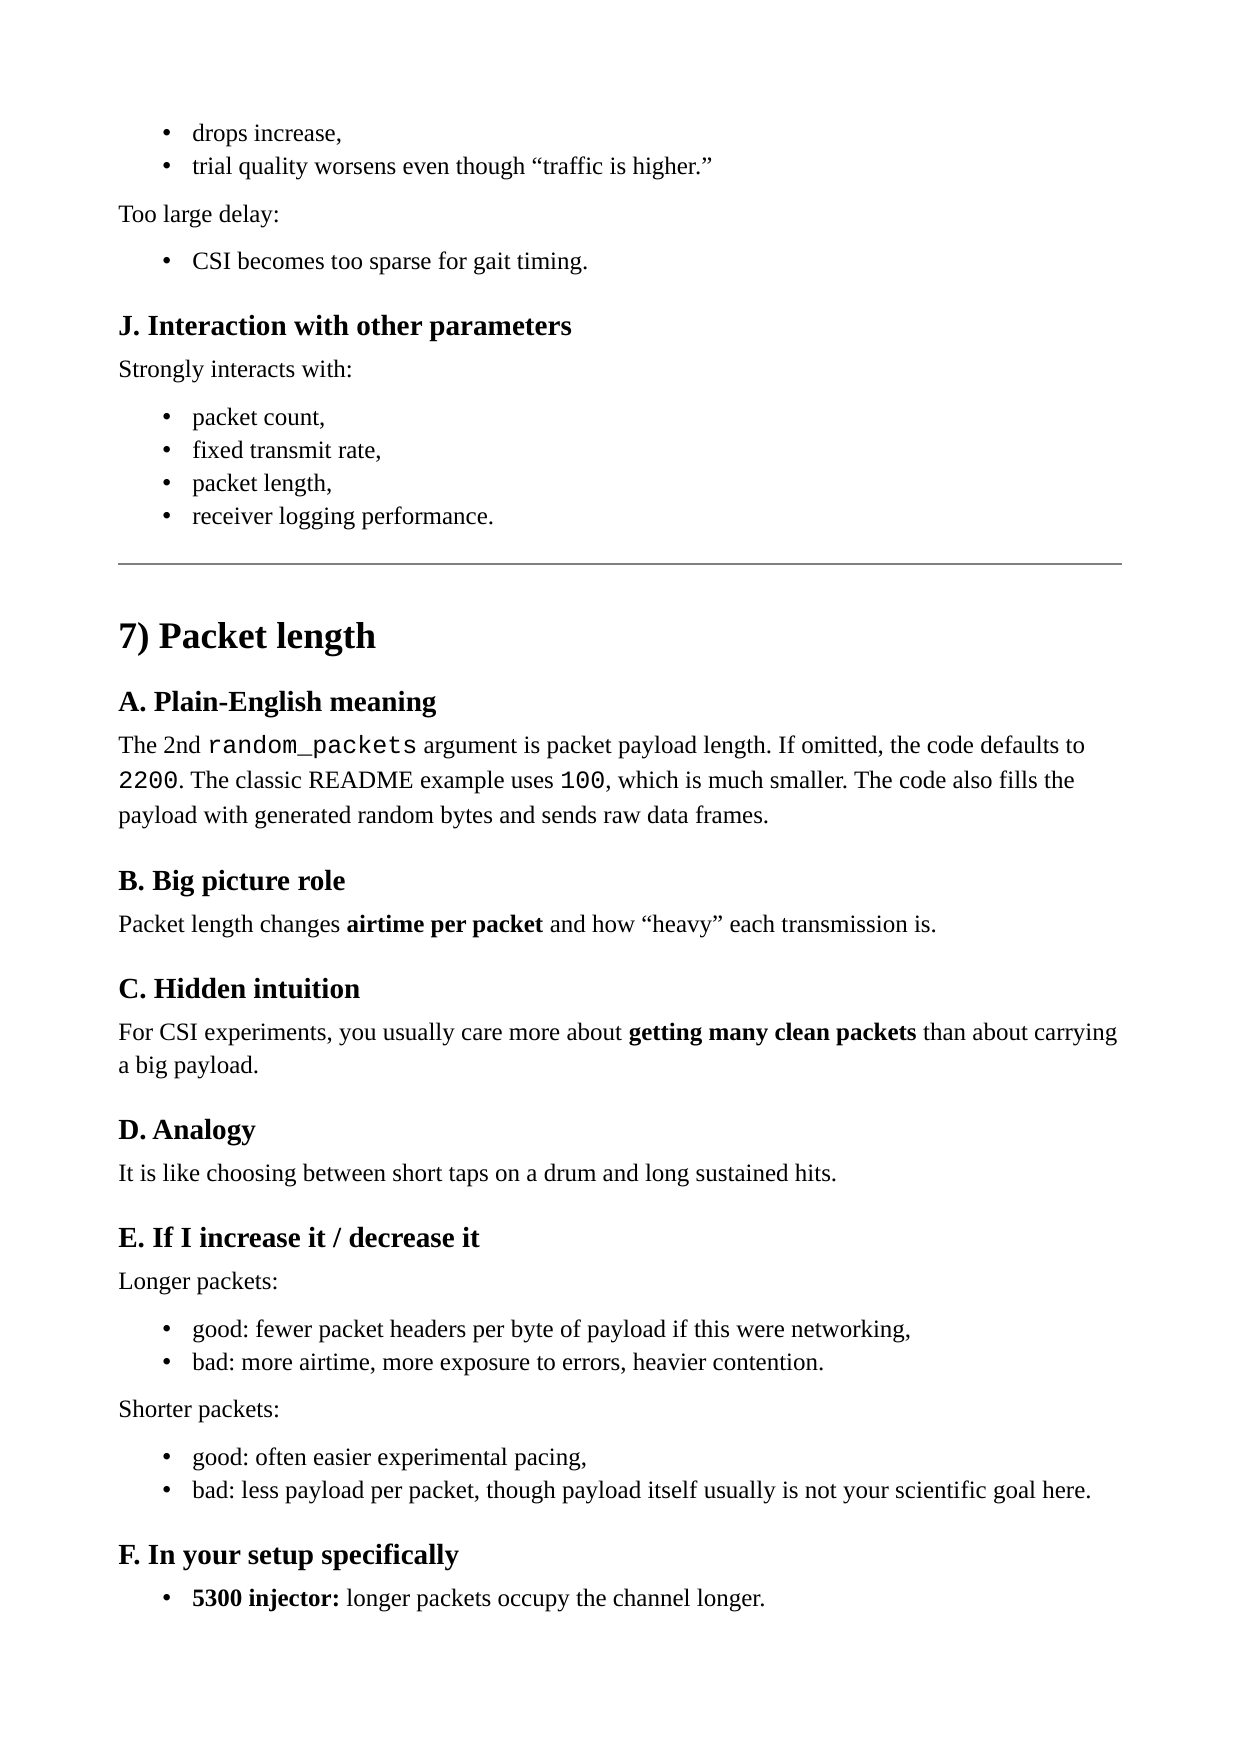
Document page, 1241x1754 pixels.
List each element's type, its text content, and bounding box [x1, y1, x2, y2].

subtitle A. Plain-English meaning [118, 684, 1122, 718]
list good: often easier experimental pacing, [162, 1442, 1122, 1471]
text The 2nd random_packets argument is packet payload length. If omitted, the code defaults to 2200. The classic README example uses 100, which is much smaller. The code also fills the payload with generated random bytes and sends raw data frames. [118, 730, 1122, 829]
subtitle J. Interaction with other parameters [118, 308, 1122, 342]
list drops increase, [162, 118, 1122, 147]
text Too large delay: [118, 199, 1122, 227]
list good: fewer packet headers per byte of payload if this were networking, [162, 1314, 1122, 1343]
subtitle D. Analogy [118, 1112, 1122, 1146]
text Longer packets: [118, 1266, 1122, 1295]
subtitle 7) Packet length [118, 614, 1122, 657]
text For CSI experiments, you usually care more about getting many clean packets than about carrying a big payload. [118, 1017, 1122, 1079]
subtitle C. Hidden intuition [118, 971, 1122, 1004]
text Strongly interacts with: [118, 354, 1122, 383]
subtitle F. In your setup specifically [118, 1537, 1122, 1571]
subtitle B. Big picture role [118, 863, 1122, 896]
text It is like choosing between short taps on a drum and long sustained hits. [118, 1158, 1122, 1187]
text Shorter packets: [118, 1394, 1122, 1423]
list packet count, [162, 402, 1122, 431]
list fixed transmit rate, [162, 435, 1122, 464]
list bad: less payload per packet, though payload itself usually is not your scientific goal here. [162, 1475, 1122, 1504]
subtitle E. If I increase it / decrease it [118, 1220, 1122, 1254]
list receiver logging performance. [162, 501, 1122, 530]
list bad: more airtime, more exposure to errors, heavier contention. [162, 1347, 1122, 1376]
list 5300 injector: longer packets occupy the channel longer. [162, 1583, 1122, 1612]
text Packet length changes airtime per packet and how “heavy” each transmission is. [118, 909, 1122, 937]
list packet length, [162, 468, 1122, 497]
list CSI becomes too sparse for gait timing. [162, 246, 1122, 275]
list trial quality worsens even though “traffic is higher.” [162, 151, 1122, 180]
